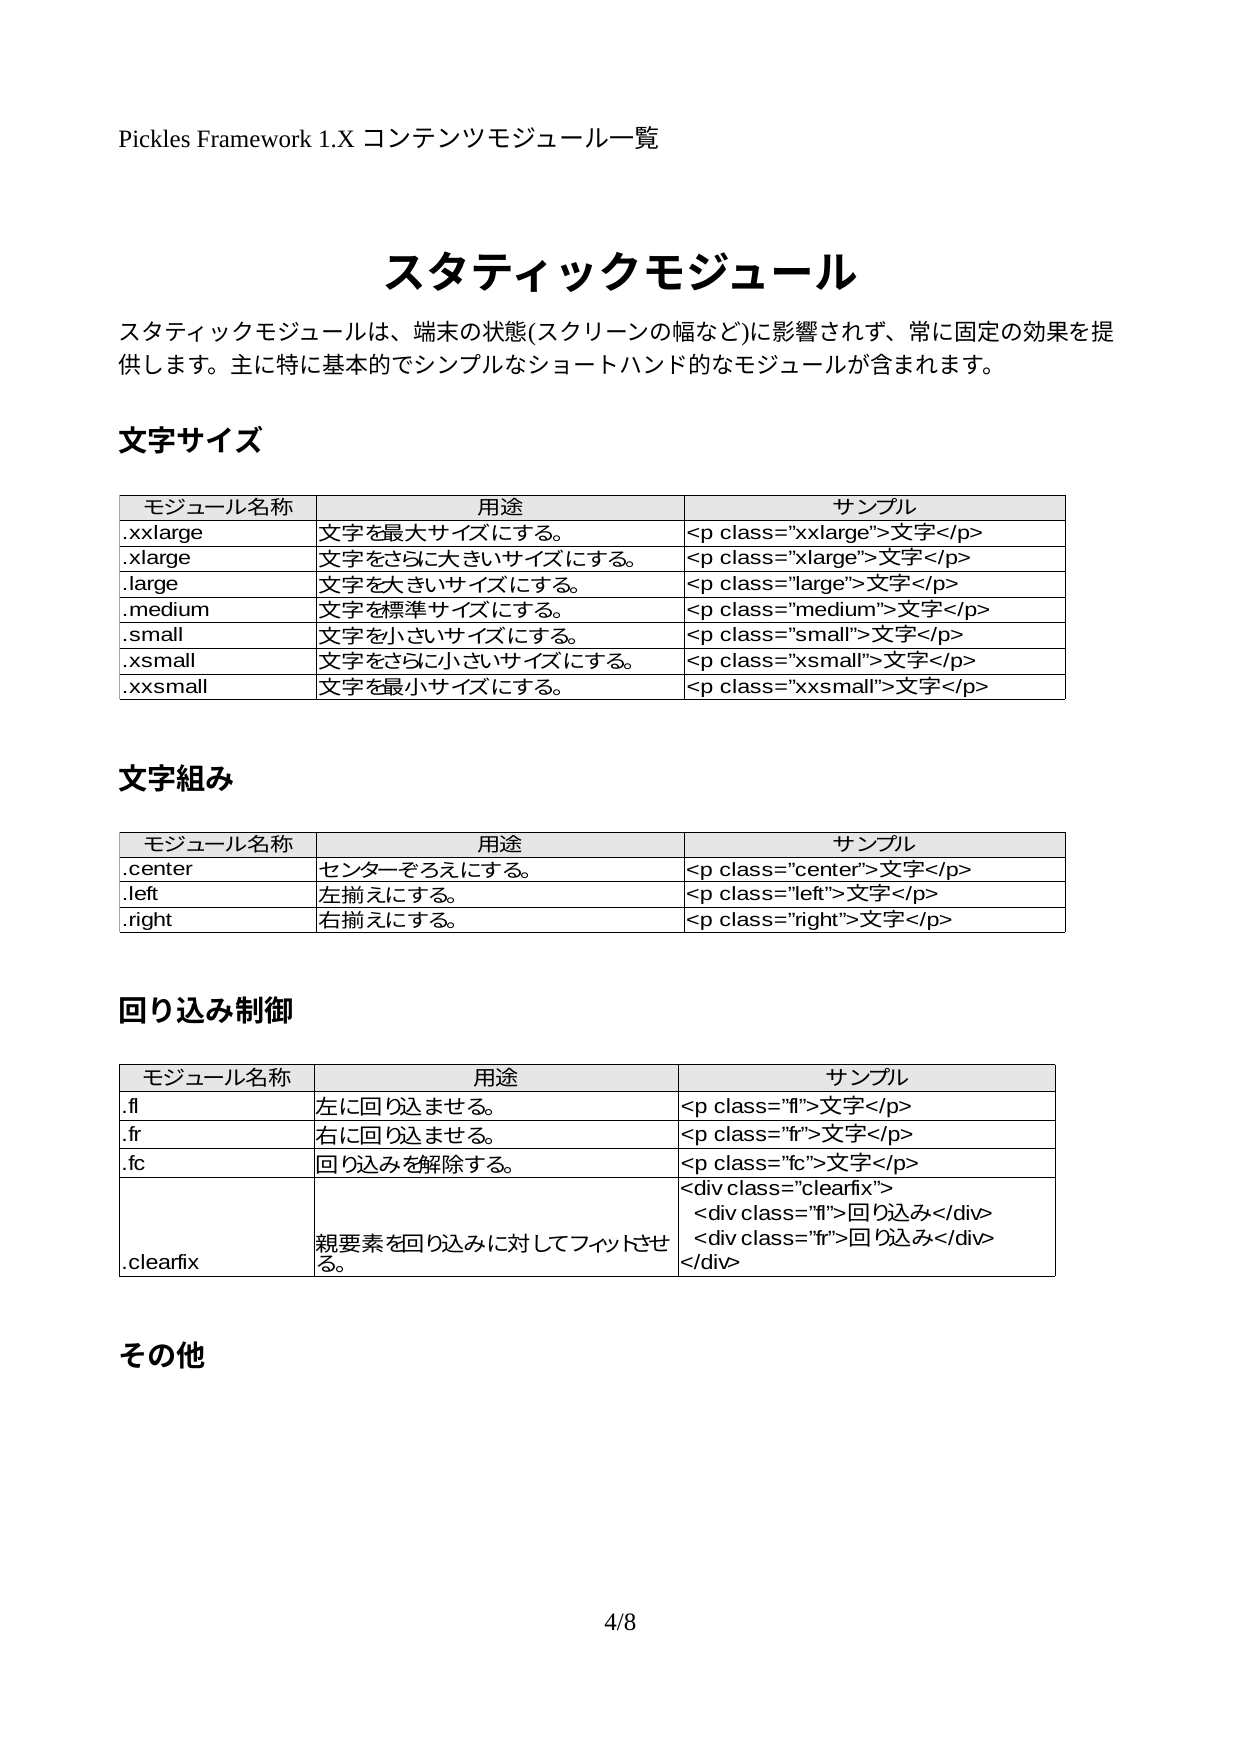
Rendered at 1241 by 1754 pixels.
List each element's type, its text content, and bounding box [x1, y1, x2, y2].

subtitle 文字サイズ [118, 417, 1122, 460]
subtitle その他 [118, 1332, 1122, 1375]
subtitle スタティックモジュール [118, 238, 1122, 301]
subtitle 文字組み [118, 755, 1122, 798]
text スタティックモジュールは、端末の状態(スクリーンの幅など)に影響されず、常に固定の効果を提供します。主に特に基本的でシンプルなショートハンド的なモジュールが含まれます。 [118, 313, 1122, 380]
subtitle 回り込み制御 [118, 988, 1122, 1030]
